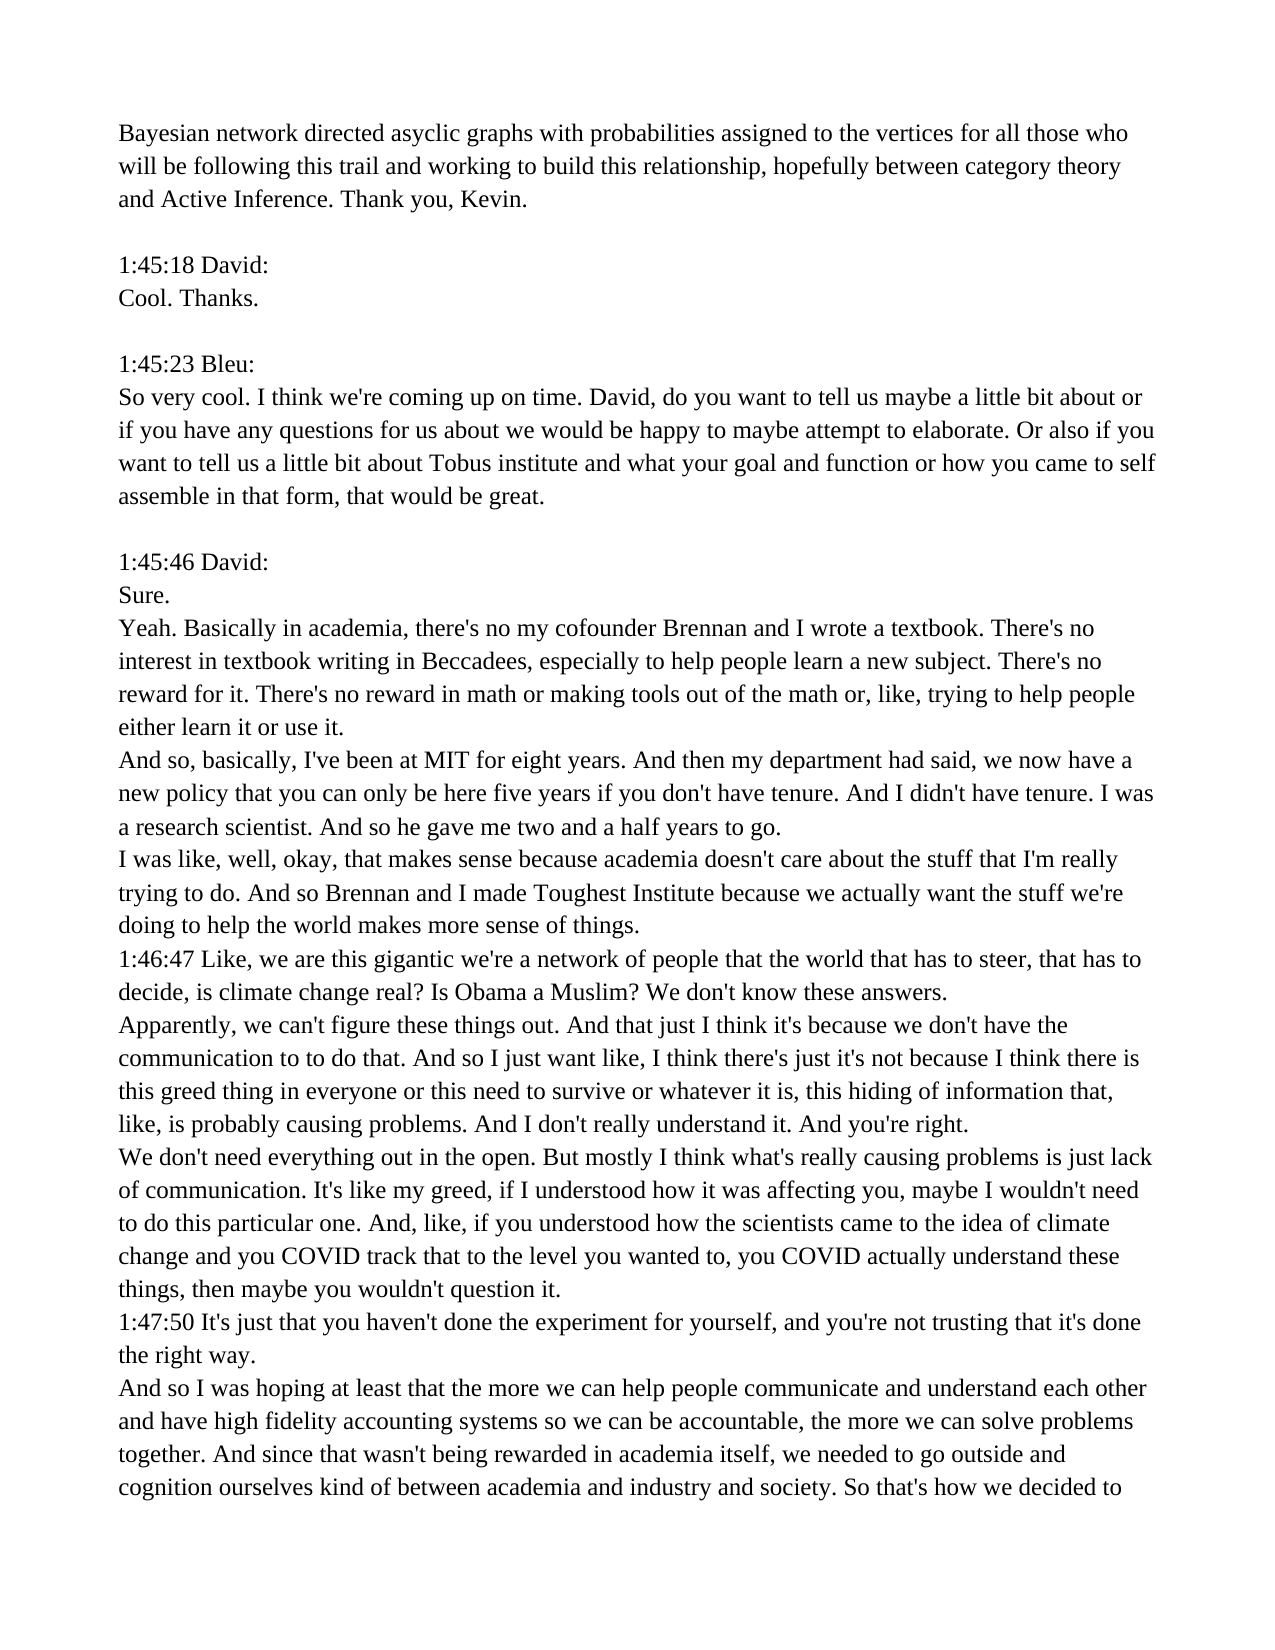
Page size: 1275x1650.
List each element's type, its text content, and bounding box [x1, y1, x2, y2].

text And so, basically, I've been at MIT for eight years. And then my department had said, we now have a new policy that you can only be here five years if you don't have tenure. And I didn't have tenure. I was a research scientist. And so he gave me two and a half years to go. [118, 746, 1157, 840]
text Sure. [118, 580, 1157, 609]
text I was like, well, okay, that makes sense because academia doesn't care about the stuff that I'm really trying to do. And so Brennan and I made Toughest Institute because we actually want the stuff we're doing to help the world makes more sense of things. [118, 844, 1157, 939]
text And so I was hoping at least that the more we can help people communicate and understand each other and have high fidelity accounting systems so we can be accountable, the more we can solve problems together. And since that wasn't being rewarded in academia itself, we needed to go outside and cognition ourselves kind of between academia and industry and society. So that's how we decided to [118, 1373, 1157, 1501]
text So very cool. I think we're coming up on time. David, do you want to tell us maybe a little bit about or if you have any questions for us about we would be happy to maybe attempt to elaborate. Or also if you want to tell us a little bit about Tobus institute and what your goal and function or how you came to self assemble in that form, that would be great. [118, 382, 1157, 510]
text Apparently, we can't figure these things out. And that just I think it's because we don't have the communication to to do that. And so I just want like, I think there's just it's not because I think there is this greed thing in everyone or this need to survive or whatever it is, this hiding of information that, like, is probably causing problems. And I don't really understand it. And you're right. [118, 1010, 1157, 1137]
text 1:45:18 David: [118, 250, 1157, 279]
text 1:45:46 David: [118, 547, 1157, 576]
text 1:46:47 Like, we are this gigantic we're a network of people that the world that has to steer, that has to decide, is climate change real? Is Obama a Muslim? We don't know these answers. [118, 944, 1157, 1005]
text 1:45:23 Bleu: [118, 349, 1157, 378]
text Bayesian network directed asyclic graphs with probabilities assigned to the vertices for all those who will be following this trail and working to build this relationship, hopefully between category theory and Active Inference. Thank you, Kevin. [118, 118, 1157, 213]
text Yeah. Basically in academia, there's no my cofounder Brennan and I wrote a textbook. There's no interest in textbook writing in Beccadees, especially to help people learn a new subject. There's no reward for it. There's no reward in math or making tools out of the math or, like, trying to help people either learn it or use it. [118, 613, 1157, 741]
text We don't need everything out in the open. But mostly I think what's really causing problems is just lack of communication. It's like my greed, if I understood how it was affecting you, maybe I wouldn't need to do this particular one. And, like, if you understood how the scientists came to the idea of climate change and you COVID track that to the level you wanted to, you COVID actually understand these things, then maybe you wouldn't question it. [118, 1142, 1157, 1303]
text Cool. Thanks. [118, 283, 1157, 312]
text 1:47:50 It's just that you haven't done the experiment for yourself, and you're not trusting that it's done the right way. [118, 1307, 1157, 1369]
